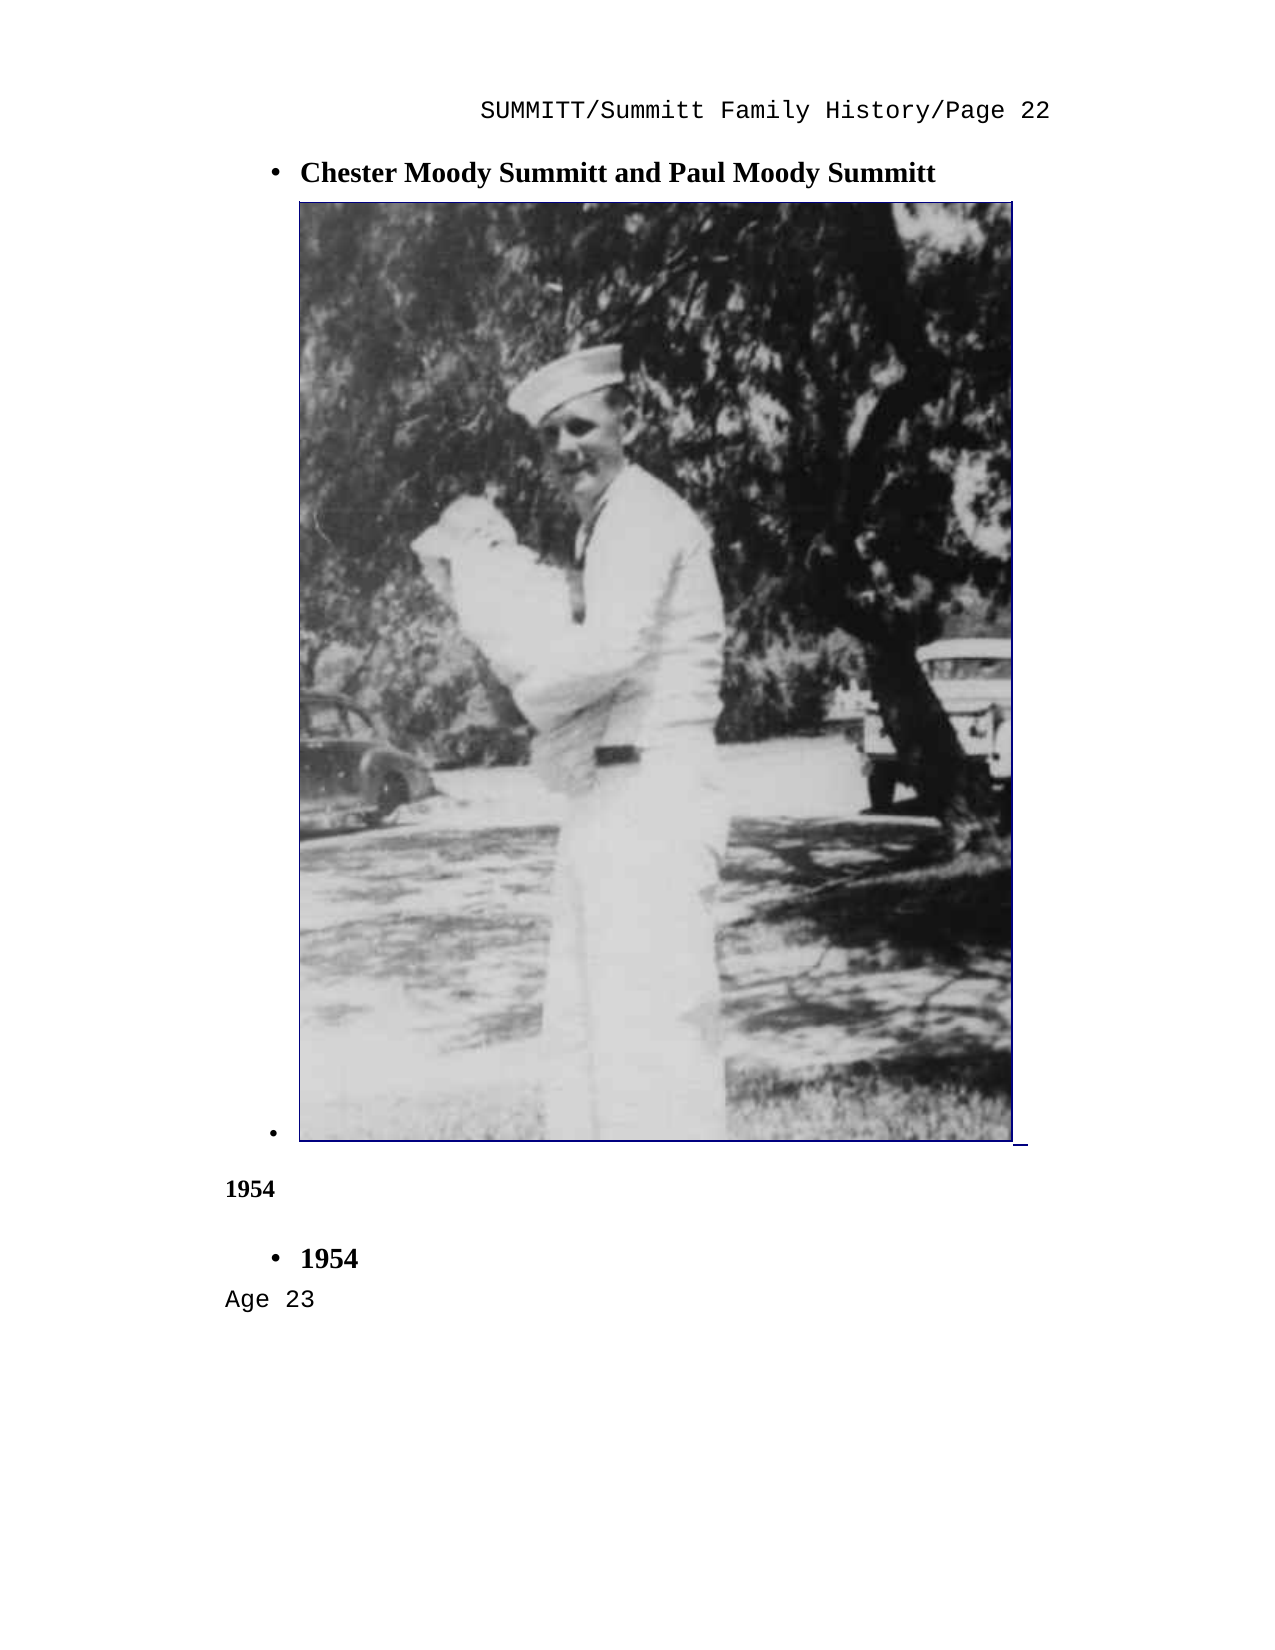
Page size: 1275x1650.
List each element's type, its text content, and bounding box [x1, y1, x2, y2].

text Age 23 [225, 1287, 1050, 1315]
subtitle 1954 [271, 1241, 1050, 1274]
picture [300, 203, 1011, 1140]
subtitle Chester Moody Summitt and Paul Moody Summitt [271, 155, 1050, 189]
subtitle 1954 [225, 1174, 1050, 1203]
